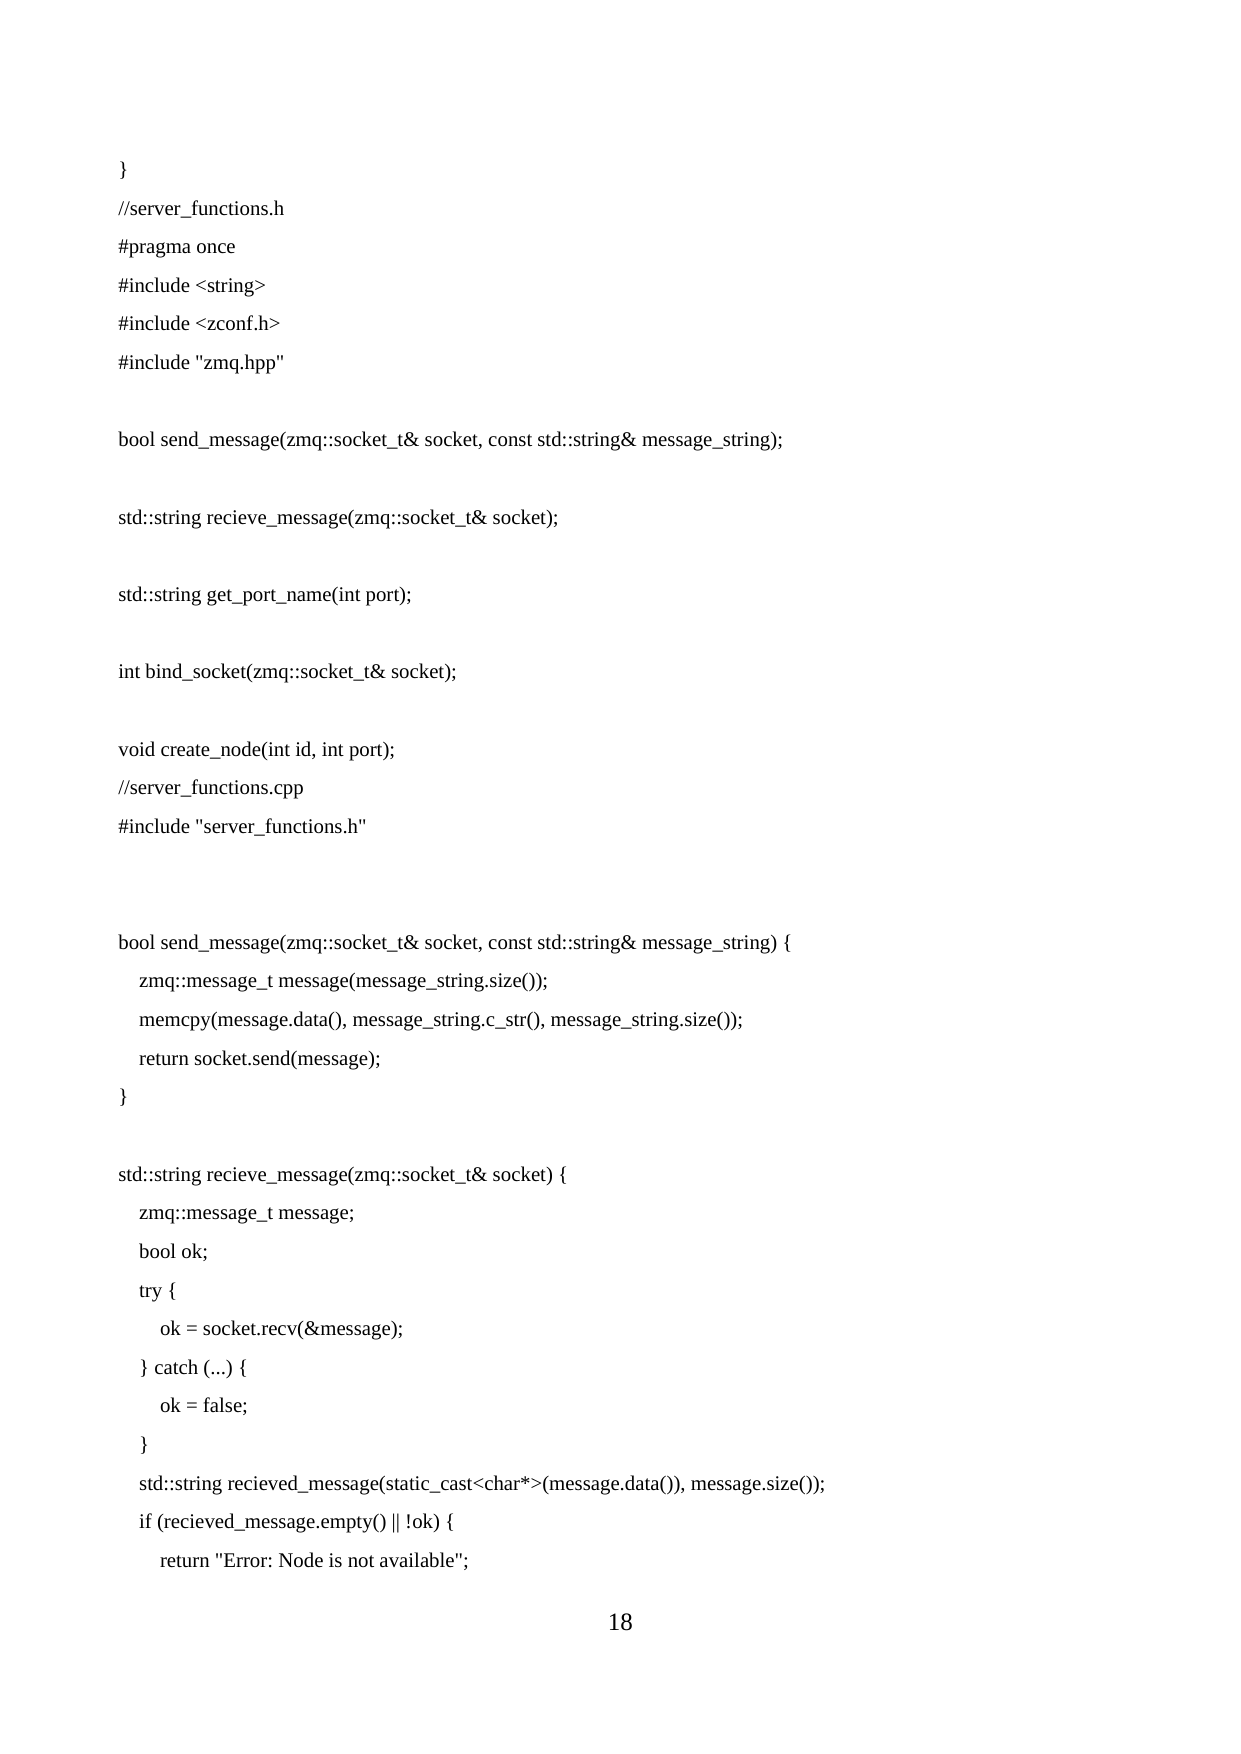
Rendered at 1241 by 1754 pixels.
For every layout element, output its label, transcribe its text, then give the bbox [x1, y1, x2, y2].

text bool send_message(zmq::socket_t& socket, const std::string& message_string) { [118, 930, 1122, 954]
text bool send_message(zmq::socket_t& socket, const std::string& message_string); [118, 427, 1122, 451]
text std::string get_port_name(int port); [118, 582, 1122, 606]
text return "Error: Node is not available"; [118, 1548, 1122, 1572]
text int bind_socket(zmq::socket_t& socket); [118, 659, 1122, 683]
text std::string recieved_message(static_cast<char*>(message.data()), message.size()); [118, 1471, 1122, 1495]
text memcpy(message.data(), message_string.c_str(), message_string.size()); [118, 1007, 1122, 1031]
text //server_functions.h [118, 195, 1122, 219]
text zmq::message_t message(message_string.size()); [118, 968, 1122, 992]
text std::string recieve_message(zmq::socket_t& socket); [118, 504, 1122, 529]
text } catch (...) { [118, 1355, 1122, 1379]
text } [118, 157, 1122, 181]
text std::string recieve_message(zmq::socket_t& socket) { [118, 1162, 1122, 1186]
text if (recieved_message.empty() || !ok) { [118, 1509, 1122, 1533]
text #include "server_functions.h" [118, 814, 1122, 838]
text #include <zconf.h> [118, 311, 1122, 335]
text ok = socket.recv(&message); [118, 1316, 1122, 1340]
text ok = false; [118, 1393, 1122, 1417]
text #pragma once [118, 234, 1122, 258]
text } [118, 1432, 1122, 1456]
text #include "zmq.hpp" [118, 350, 1122, 374]
text } [118, 1084, 1122, 1108]
text //server_functions.cpp [118, 775, 1122, 799]
text #include <string> [118, 273, 1122, 297]
text zmq::message_t message; [118, 1200, 1122, 1224]
text void create_node(int id, int port); [118, 736, 1122, 761]
text bool ok; [118, 1239, 1122, 1263]
text return socket.send(message); [118, 1046, 1122, 1070]
text try { [118, 1277, 1122, 1302]
